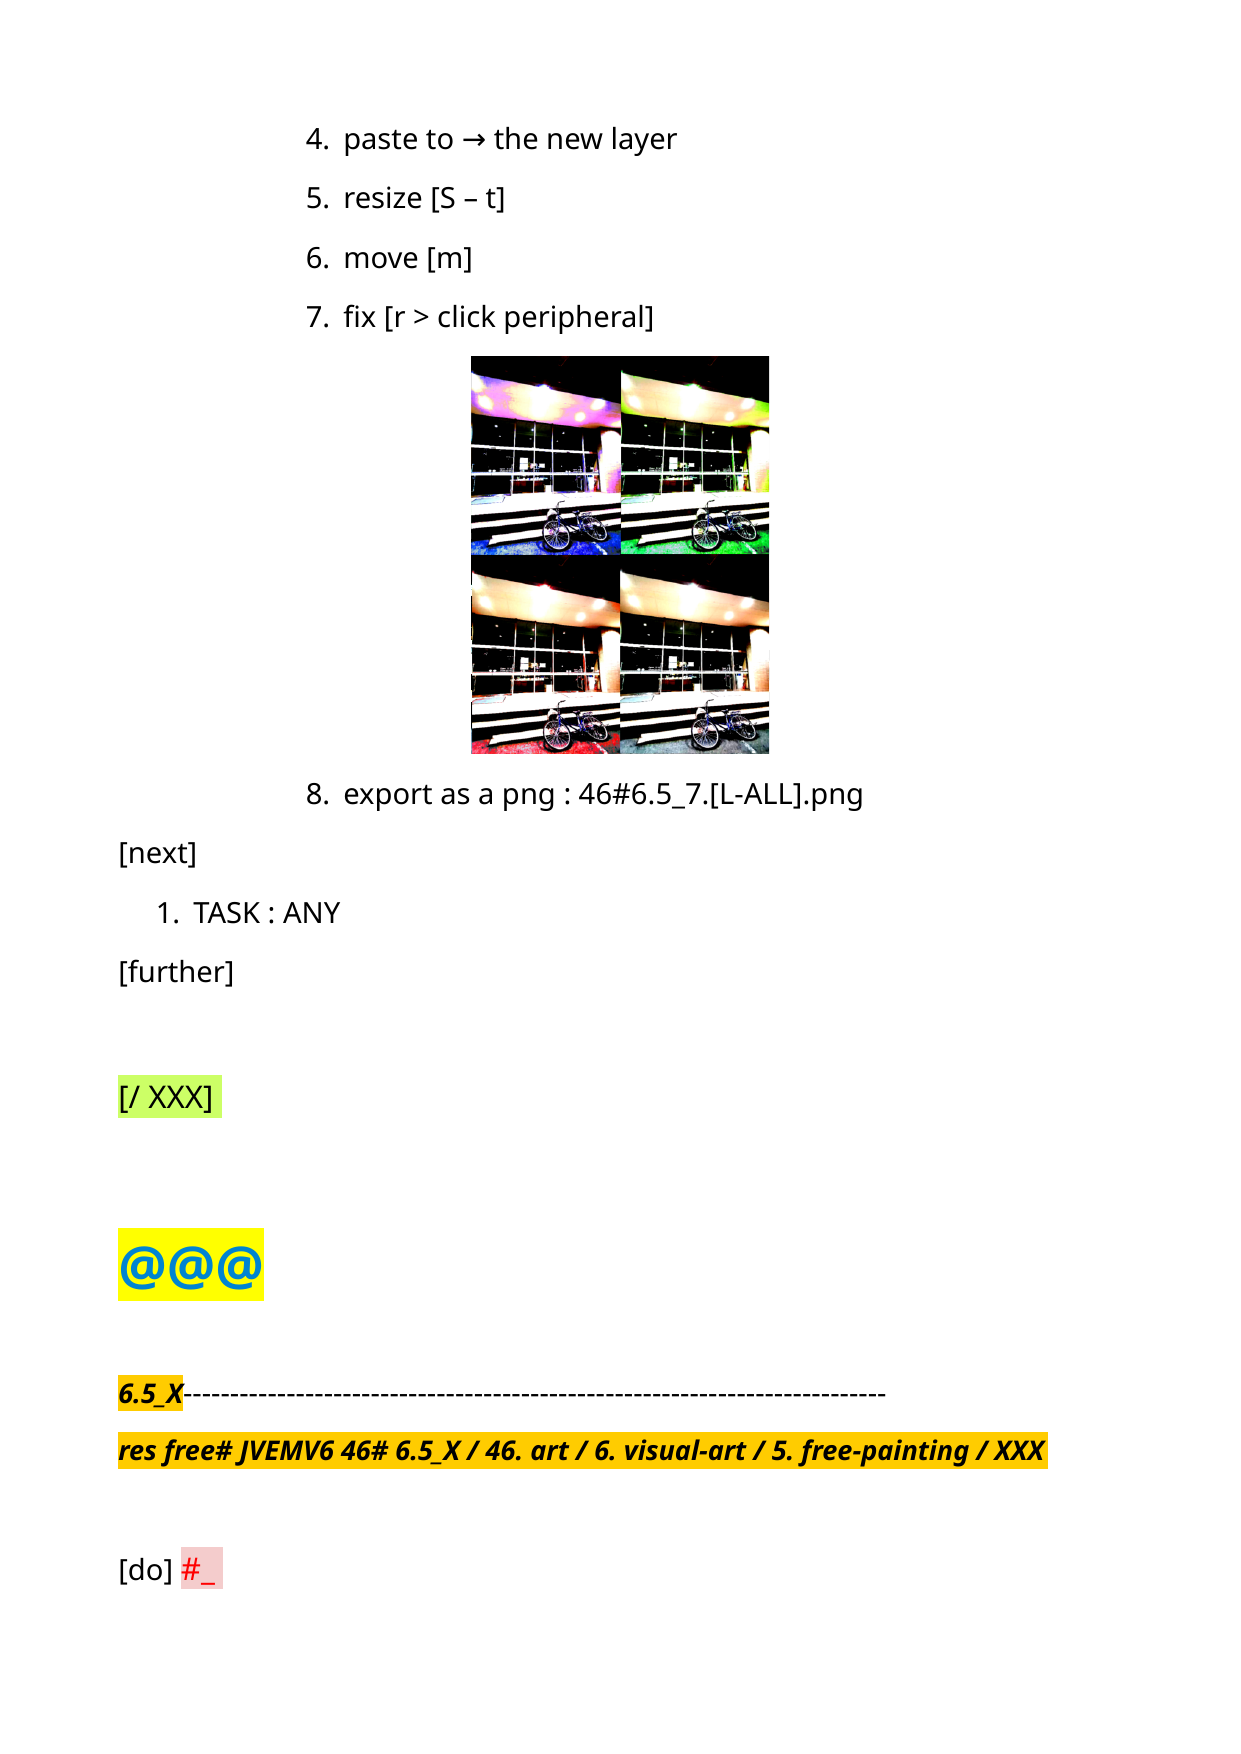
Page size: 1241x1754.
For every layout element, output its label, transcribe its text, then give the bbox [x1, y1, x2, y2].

list resize [S – t] [306, 178, 1122, 217]
text @@@ [118, 1228, 1122, 1301]
text res free# JVEMV6 46# 6.5_X / 46. art / 6. visual-art / 5. free-painting / XXX [118, 1432, 1122, 1469]
text [do] #_ [118, 1547, 1122, 1589]
text [further] [118, 952, 1122, 991]
picture [471, 356, 770, 754]
text 6.5_X--------------------------------------------------------------------------- [118, 1372, 1122, 1412]
text [/ XXX] [118, 1011, 1122, 1118]
list move [m] [306, 237, 1122, 277]
list TASK : ANY [156, 892, 1122, 932]
list export as a png : 46#6.5_7.[L-ALL].png [306, 356, 1122, 813]
list paste to → the new layer [306, 118, 1122, 158]
list fix [r > click peripheral] [306, 297, 1122, 336]
text [next] [118, 833, 1122, 872]
